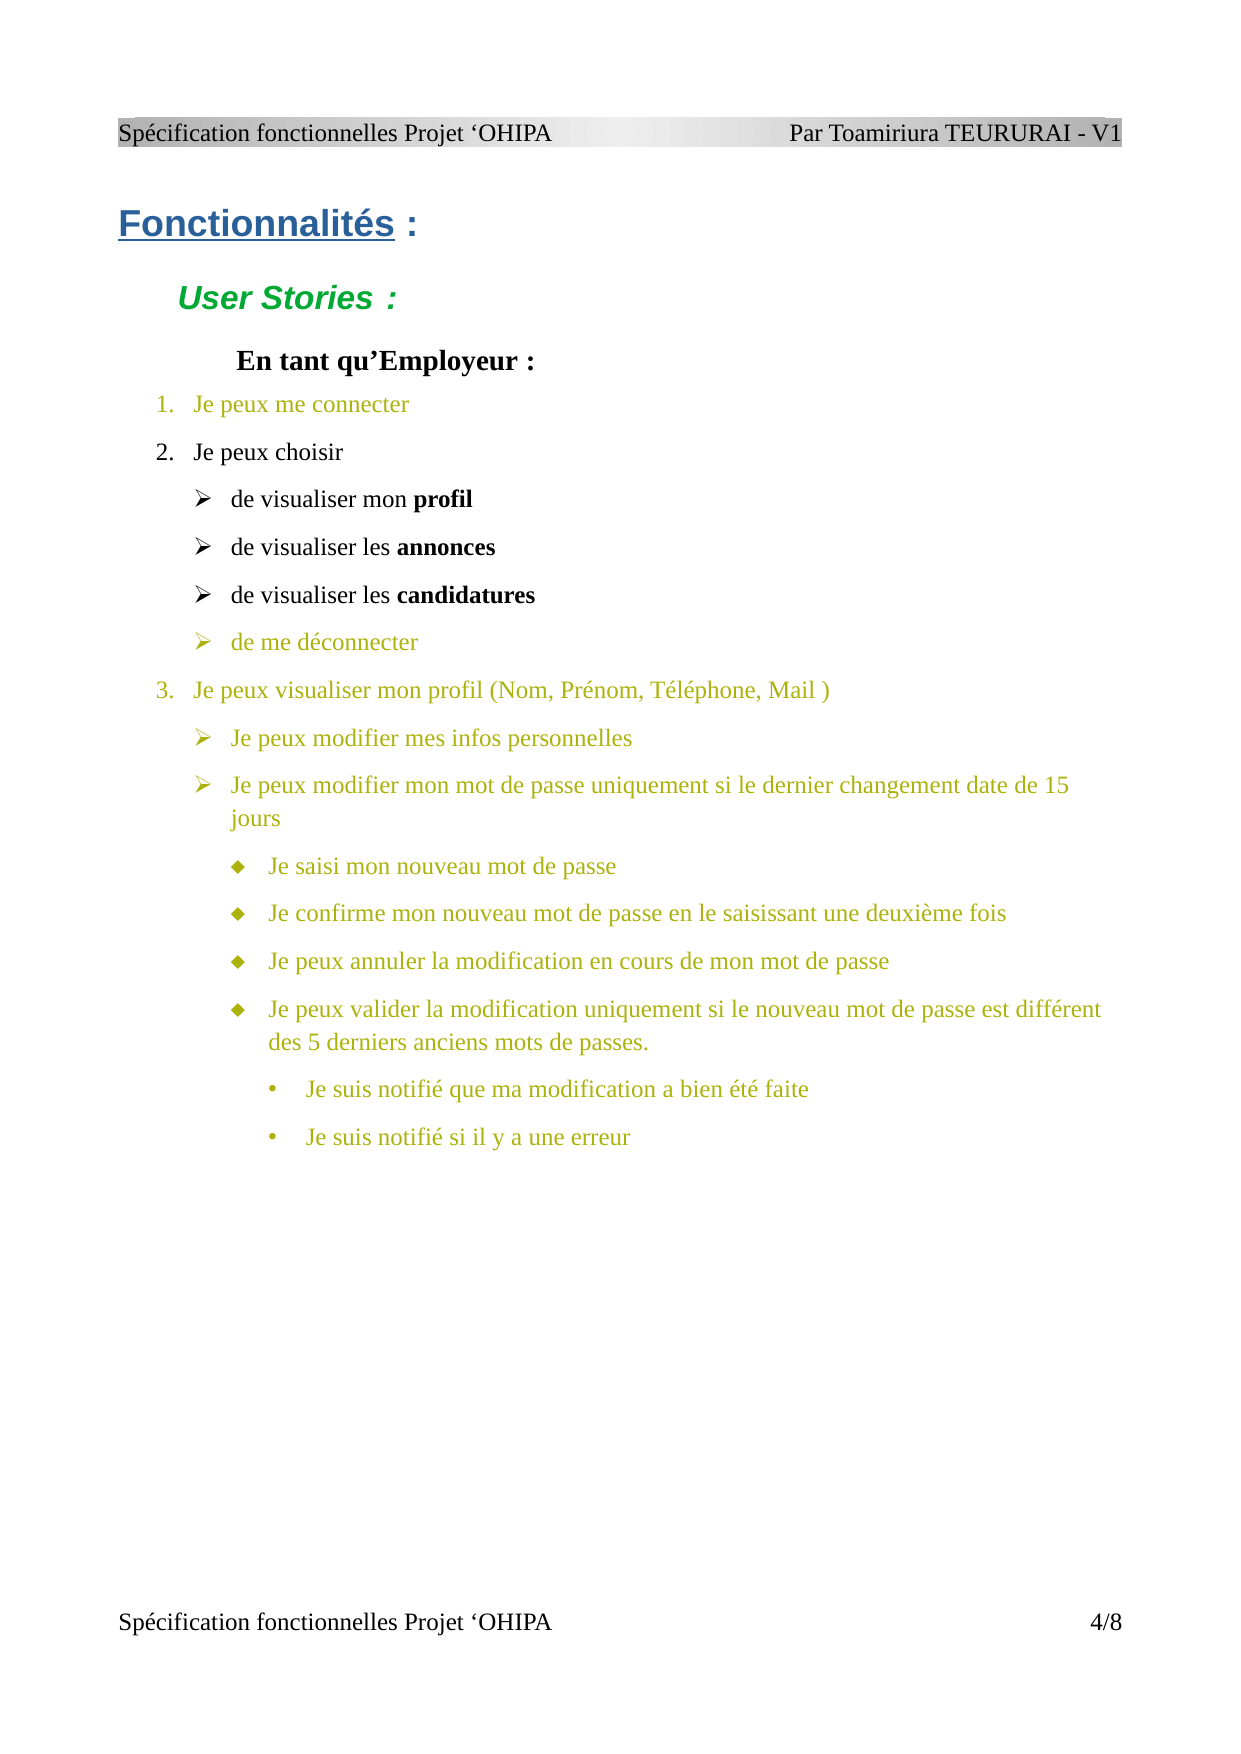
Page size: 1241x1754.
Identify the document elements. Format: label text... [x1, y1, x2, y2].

list Je peux me connecter [156, 389, 1122, 418]
list de me déconnecter [193, 627, 1122, 656]
list Je saisi mon nouveau mot de passe [231, 851, 1122, 879]
list Je peux visualiser mon profil (Nom, Prénom, Téléphone, Mail ) [156, 675, 1122, 704]
list Je peux modifier mes infos personnelles [193, 723, 1122, 751]
list Je peux choisir [156, 437, 1122, 466]
subtitle En tant qu’Employeur : [236, 343, 1122, 377]
list de visualiser les annonces [193, 532, 1122, 561]
subtitle Fonctionnalités : [118, 201, 1122, 244]
list Je suis notifié si il y a une erreur [268, 1122, 1122, 1151]
list Je suis notifié que ma modification a bien été faite [268, 1074, 1122, 1103]
list Je peux annuler la modification en cours de mon mot de passe [231, 946, 1122, 975]
list Je confirme mon nouveau mot de passe en le saisissant une deuxième fois [231, 898, 1122, 927]
list Je peux valider la modification uniquement si le nouveau mot de passe est différent des 5 derniers anciens mots de passes. [231, 994, 1122, 1055]
list de visualiser les candidatures [193, 580, 1122, 608]
list de visualiser mon profil [193, 484, 1122, 513]
list Je peux modifier mon mot de passe uniquement si le dernier changement date de 15 jours [193, 770, 1122, 832]
subtitle User Stories : [177, 278, 1122, 316]
